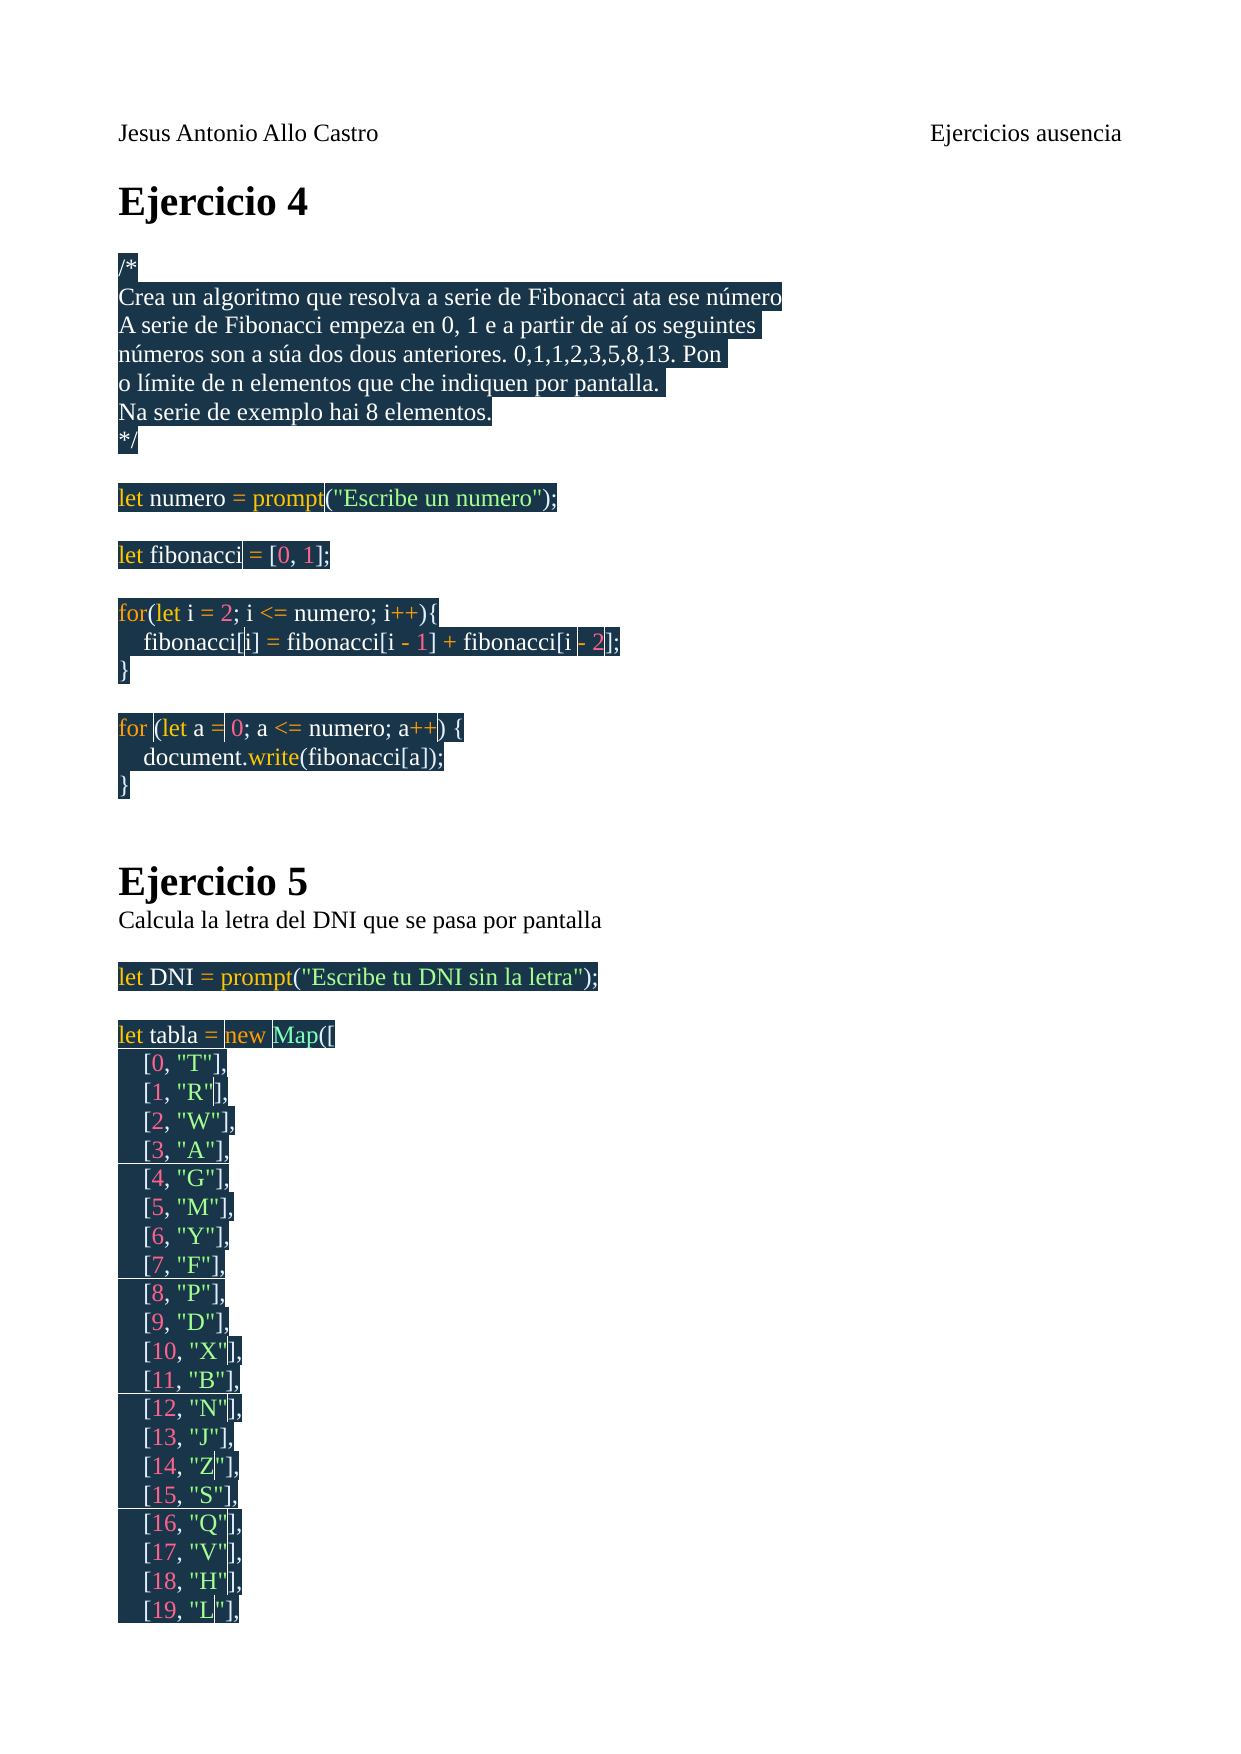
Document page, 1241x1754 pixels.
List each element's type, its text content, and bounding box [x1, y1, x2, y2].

text [5, "M"], [118, 1192, 1122, 1221]
text let DNI = prompt("Escribe tu DNI sin la letra"); [118, 962, 1122, 991]
text document.write(fibonacci[a]); [118, 742, 1122, 771]
text Calcula la letra del DNI que se pasa por pantalla [118, 905, 1122, 933]
text [4, "G"], [118, 1163, 1122, 1192]
text [0, "T"], [118, 1048, 1122, 1077]
text Ejercicio 5 [118, 857, 1122, 905]
text [12, "N"], [118, 1393, 1122, 1422]
text A serie de Fibonacci empeza en 0, 1 e a partir de aí os seguintes [118, 311, 1122, 339]
text [1, "R"], [118, 1077, 1122, 1106]
text [19, "L"], [118, 1595, 1122, 1623]
text [14, "Z"], [118, 1451, 1122, 1480]
text números son a súa dos dous anteriores. 0,1,1,2,3,5,8,13. Pon [118, 339, 1122, 368]
text } [118, 771, 1122, 799]
text o límite de n elementos que che indiquen por pantalla. [118, 368, 1122, 397]
text Crea un algoritmo que resolva a serie de Fibonacci ata ese número [118, 282, 1122, 311]
text [17, "V"], [118, 1537, 1122, 1566]
text for(let i = 2; i <= numero; i++){ [118, 598, 1122, 627]
text [2, "W"], [118, 1106, 1122, 1135]
text [16, "Q"], [118, 1508, 1122, 1537]
text let tabla = new Map([ [118, 1020, 1122, 1048]
text } [118, 656, 1122, 684]
text [6, "Y"], [118, 1221, 1122, 1250]
text [3, "A"], [118, 1135, 1122, 1163]
text [18, "H"], [118, 1566, 1122, 1595]
text Ejercicio 4 [118, 176, 1122, 224]
text [10, "X"], [118, 1336, 1122, 1365]
text /* [118, 253, 1122, 282]
text let numero = prompt("Escribe un numero"); [118, 483, 1122, 512]
text Na serie de exemplo hai 8 elementos. [118, 397, 1122, 426]
text [8, "P"], [118, 1278, 1122, 1307]
text [9, "D"], [118, 1307, 1122, 1336]
text let fibonacci = [0, 1]; [118, 541, 1122, 569]
text for (let a = 0; a <= numero; a++) { [118, 713, 1122, 742]
text [13, "J"], [118, 1422, 1122, 1451]
text [15, "S"], [118, 1480, 1122, 1508]
text fibonacci[i] = fibonacci[i - 1] + fibonacci[i - 2]; [118, 627, 1122, 656]
text */ [118, 426, 1122, 454]
text [11, "B"], [118, 1365, 1122, 1393]
text [7, "F"], [118, 1250, 1122, 1278]
